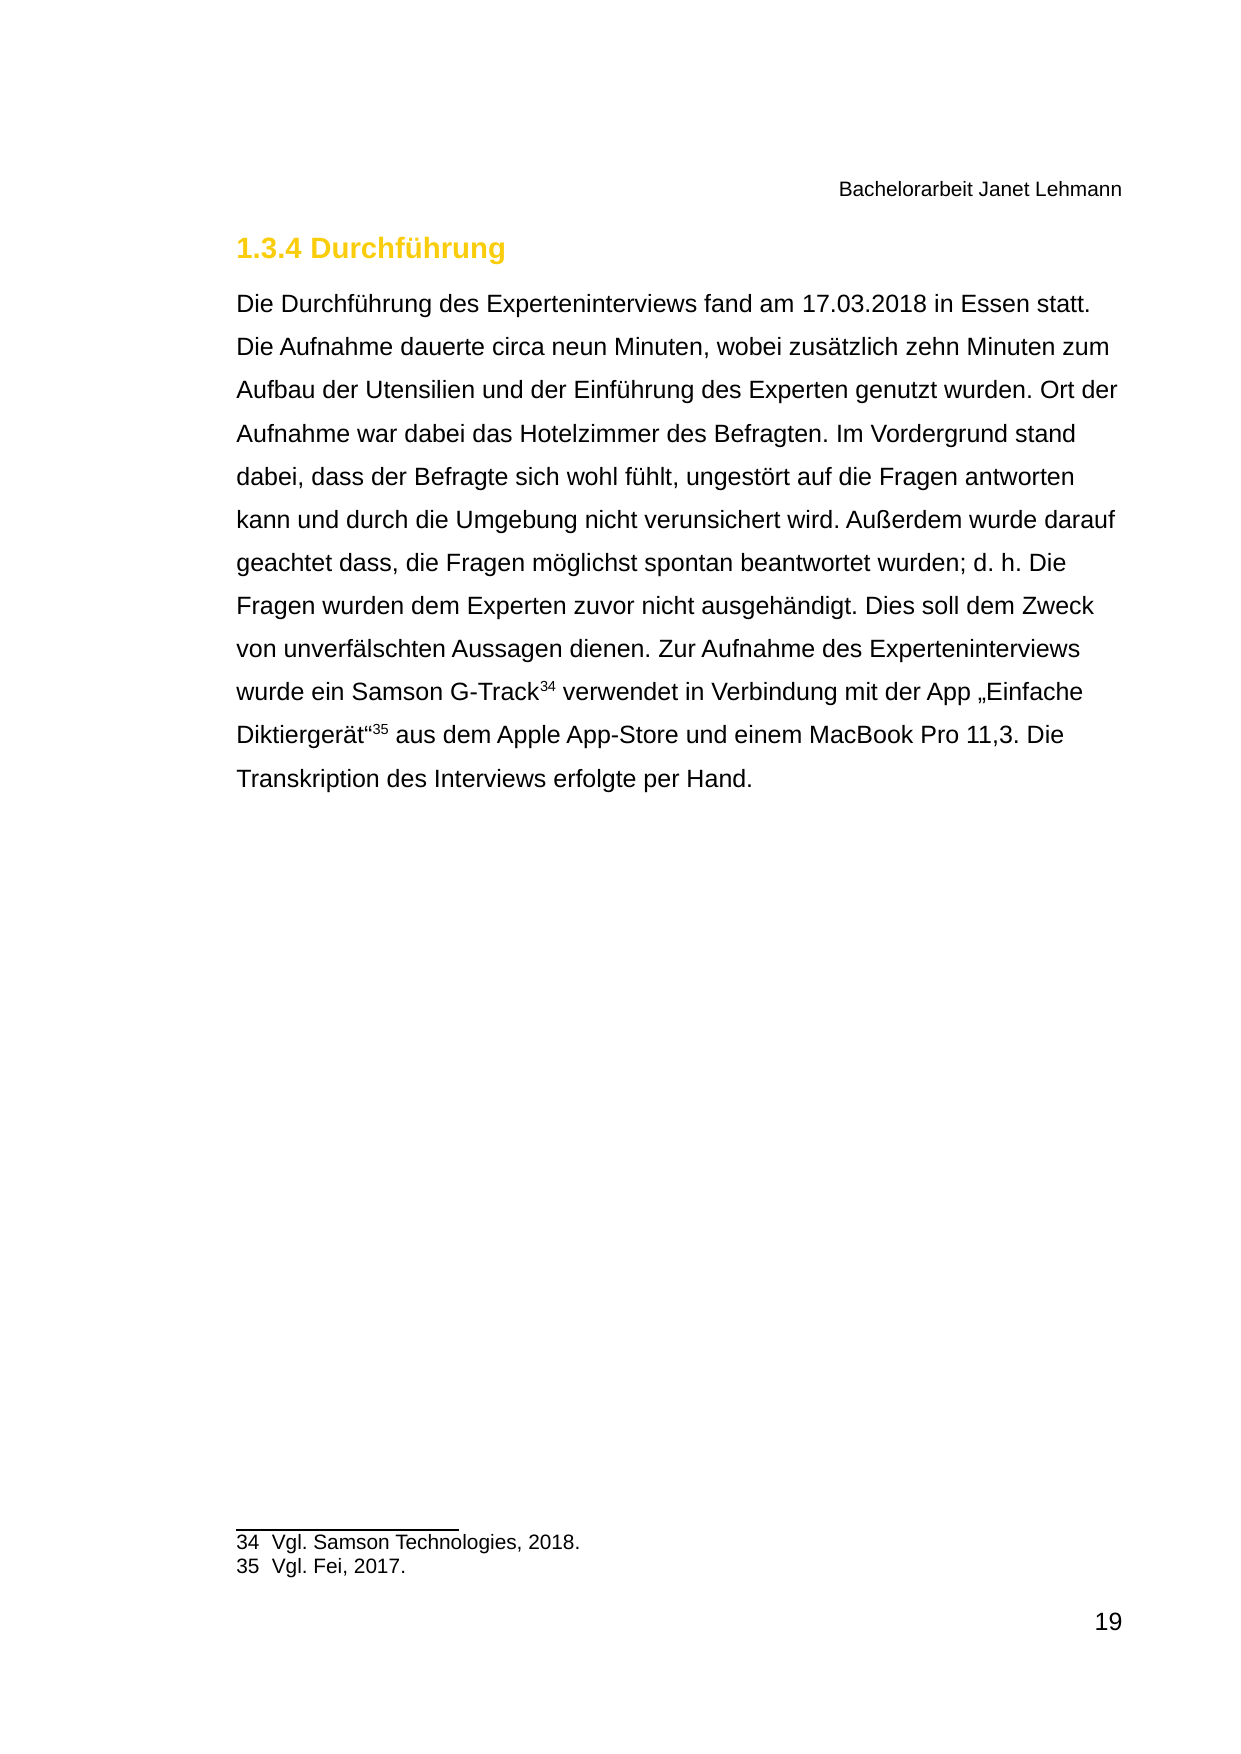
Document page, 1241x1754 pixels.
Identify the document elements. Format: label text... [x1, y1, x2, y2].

subtitle Durchführung [236, 231, 1122, 264]
text Vgl. Fei, 2017. [236, 1554, 1122, 1578]
text Vgl. Samson Technologies, 2018. [236, 1530, 1122, 1554]
text Die Durchführung des Experteninterviews fand am 17.03.2018 in Essen statt. Die Aufnahme dauerte circa neun Minuten, wobei zusätzlich zehn Minuten zum Aufbau der Utensilien und der Einführung des Experten genutzt wurden. Ort der Aufnahme war dabei das Hotelzimmer des Befragten. Im Vordergrund stand dabei, dass der Befragte sich wohl fühlt, ungestört auf die Fragen antworten kann und durch die Umgebung nicht verunsichert wird. Außerdem wurde darauf geachtet dass, die Fragen möglichst spontan beantwortet wurden; d. h. Die Fragen wurden dem Experten zuvor nicht ausgehändigt. Dies soll dem Zweck von unverfälschten Aussagen dienen. Zur Aufnahme des Experteninterviews wurde ein Samson G-Track verwendet in Verbindung mit der App „Einfache Diktiergerät“ aus dem Apple App-Store und einem MacBook Pro 11,3. Die Transkription des Interviews erfolgte per Hand. [236, 289, 1122, 792]
